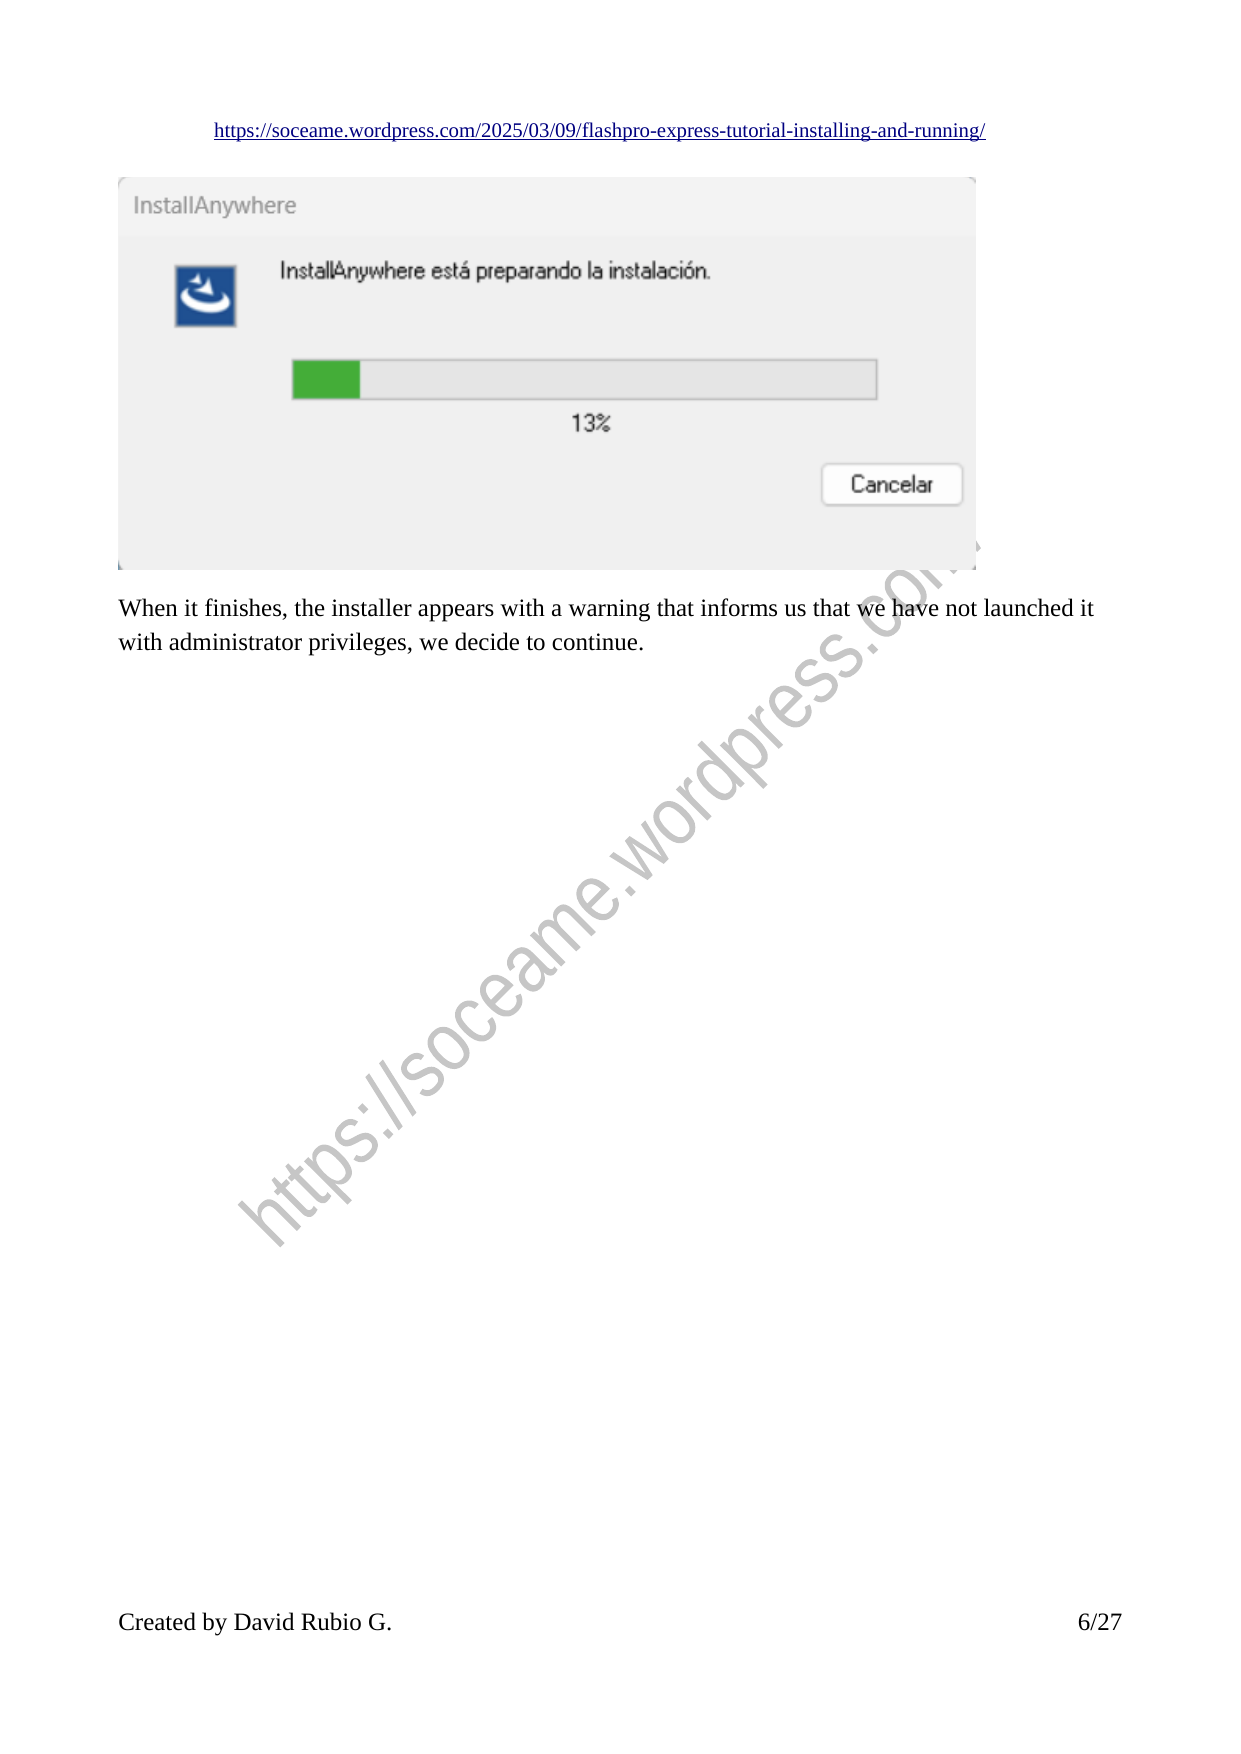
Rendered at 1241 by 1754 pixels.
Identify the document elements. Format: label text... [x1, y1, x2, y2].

picture [118, 177, 976, 570]
text When it finishes, the installer appears with a warning that informs us that we have not launched it with administrator privileges, we decide to continue. [118, 593, 1122, 655]
